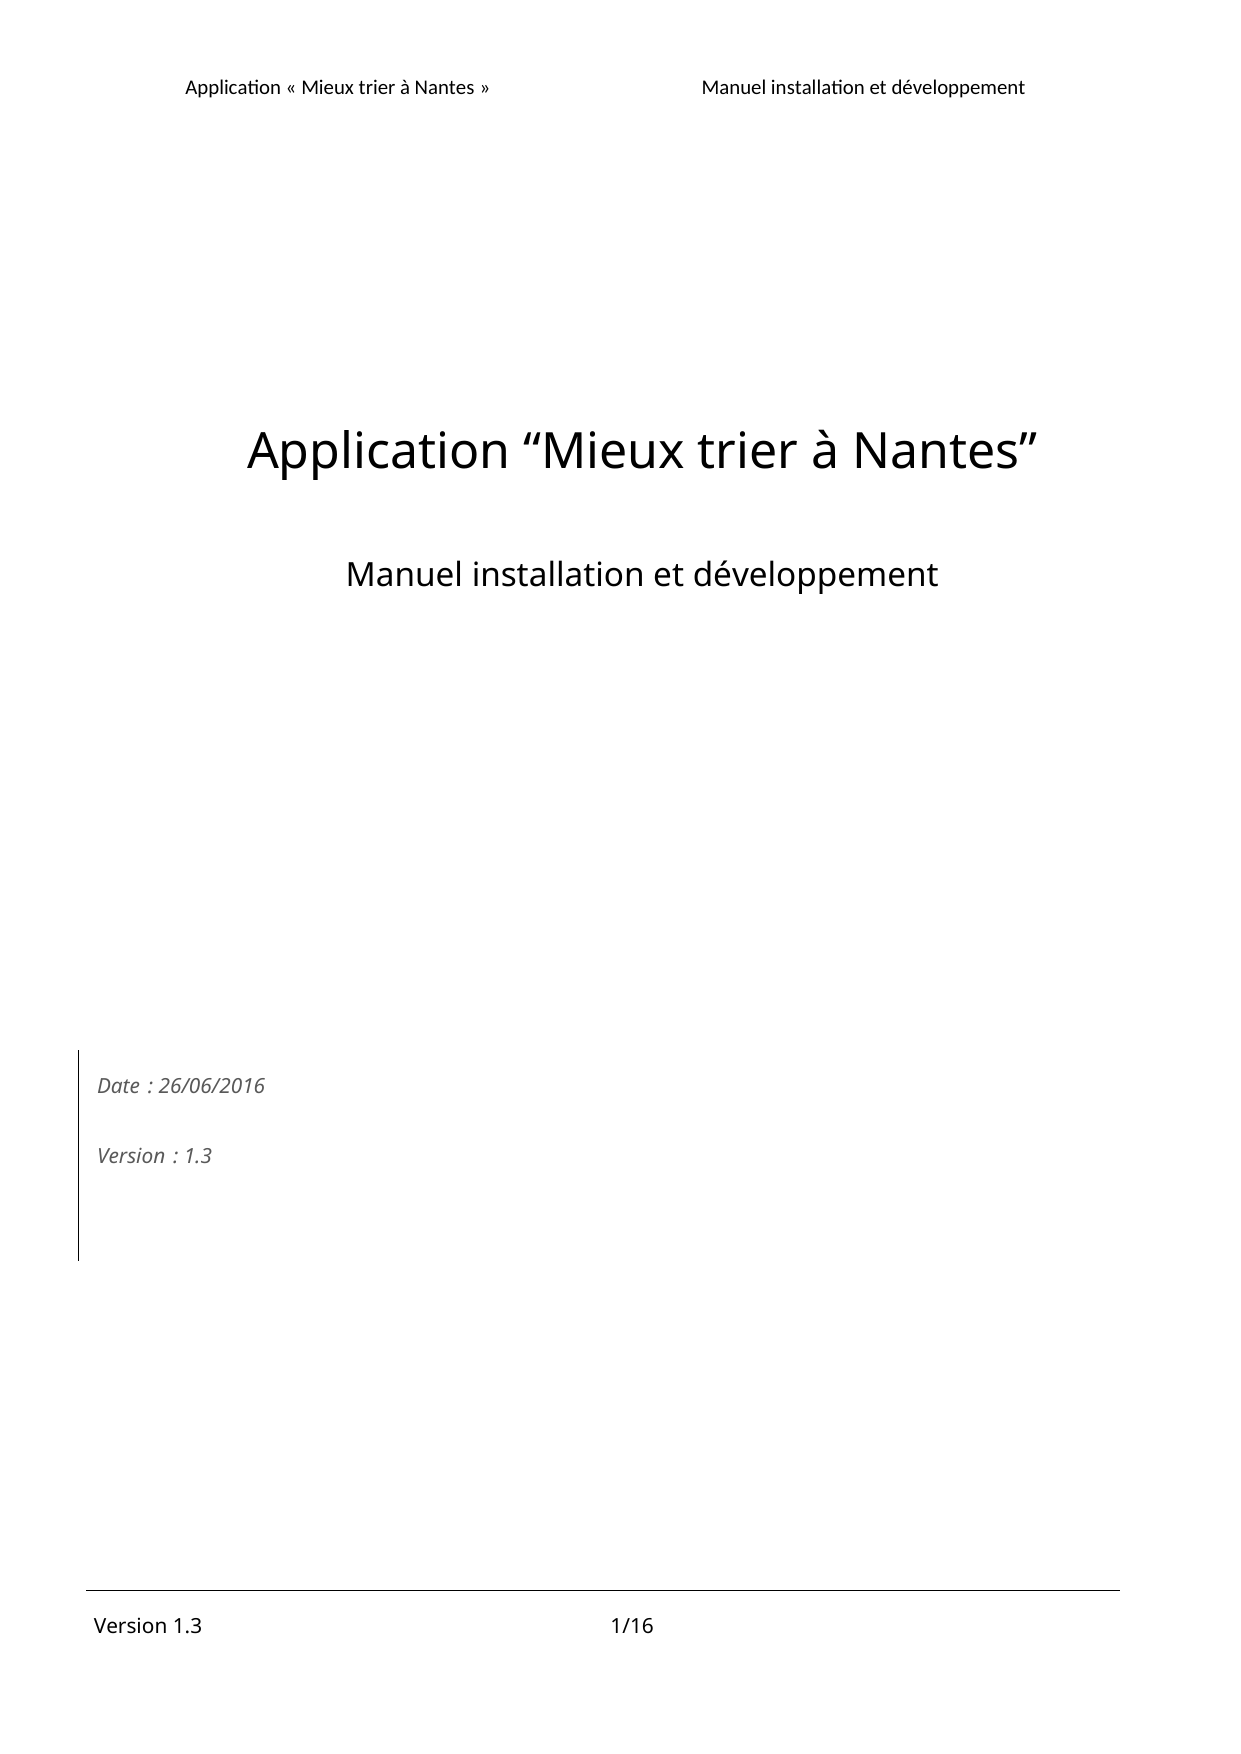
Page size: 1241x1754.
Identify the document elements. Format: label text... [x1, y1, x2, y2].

table_cell [79, 1191, 878, 1261]
table_cell Version : 1.3 [79, 1121, 878, 1191]
text Manuel installation et développement [74, 551, 1137, 596]
text Application “Mieux trier à Nantes” [74, 414, 1137, 483]
table_header Date : 26/06/2016 [79, 1050, 878, 1121]
